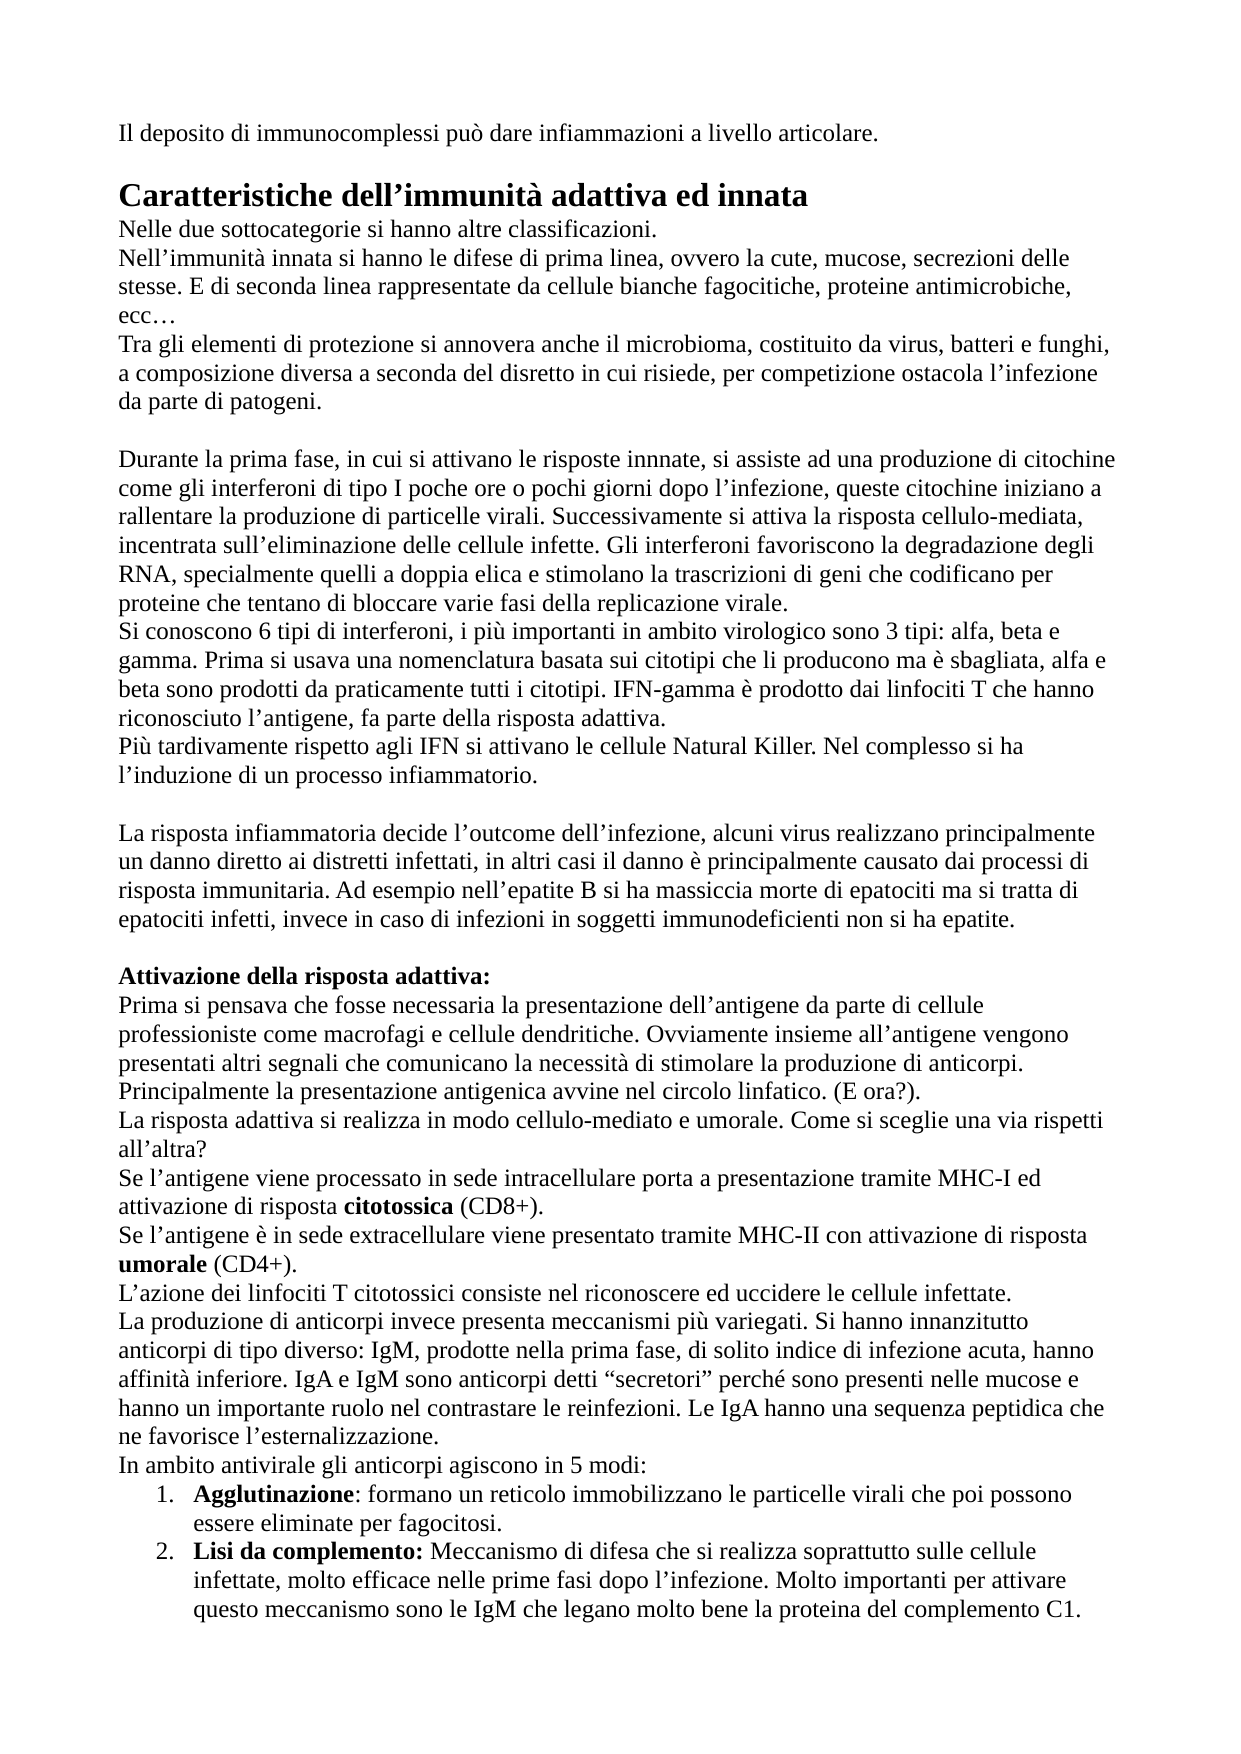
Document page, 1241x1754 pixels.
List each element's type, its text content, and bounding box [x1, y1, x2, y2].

text Se l’antigene viene processato in sede intracellulare porta a presentazione tramite MHC-I ed attivazione di risposta citotossica (CD8+). [118, 1163, 1122, 1220]
text Si conoscono 6 tipi di interferoni, i più importanti in ambito virologico sono 3 tipi: alfa, beta e gamma. Prima si usava una nomenclatura basata sui citotipi che li producono ma è sbagliata, alfa e beta sono prodotti da praticamente tutti i citotipi. IFN-gamma è prodotto dai linfociti T che hanno riconosciuto l’antigene, fa parte della risposta adattiva. [118, 616, 1122, 731]
text Nell’immunità innata si hanno le difese di prima linea, ovvero la cute, mucose, secrezioni delle stesse. E di seconda linea rappresentate da cellule bianche fagocitiche, proteine antimicrobiche, ecc… [118, 243, 1122, 329]
list Agglutinazione: formano un reticolo immobilizzano le particelle virali che poi possono essere eliminate per fagocitosi. [156, 1479, 1122, 1536]
text L’azione dei linfociti T citotossici consiste nel riconoscere ed uccidere le cellule infettate. [118, 1278, 1122, 1306]
text Se l’antigene è in sede extracellulare viene presentato tramite MHC-II con attivazione di risposta umorale (CD4+). [118, 1220, 1122, 1278]
text La produzione di anticorpi invece presenta meccanismi più variegati. Si hanno innanzitutto anticorpi di tipo diverso: IgM, prodotte nella prima fase, di solito indice di infezione acuta, hanno affinità inferiore. IgA e IgM sono anticorpi detti “secretori” perché sono presenti nelle mucose e hanno un importante ruolo nel contrastare le reinfezioni. Le IgA hanno una sequenza peptidica che ne favorisce l’esternalizzazione. [118, 1306, 1122, 1450]
text Il deposito di immunocomplessi può dare infiammazioni a livello articolare. [118, 118, 1122, 147]
text Attivazione della risposta adattiva: [118, 961, 1122, 990]
text Tra gli elementi di protezione si annovera anche il microbioma, costituito da virus, batteri e funghi, a composizione diversa a seconda del disretto in cui risiede, per competizione ostacola l’infezione da parte di patogeni. [118, 329, 1122, 415]
text Nelle due sottocategorie si hanno altre classificazioni. [118, 214, 1122, 243]
text La risposta infiammatoria decide l’outcome dell’infezione, alcuni virus realizzano principalmente un danno diretto ai distretti infettati, in altri casi il danno è principalmente causato dai processi di risposta immunitaria. Ad esempio nell’epatite B si ha massiccia morte di epatociti ma si tratta di epatociti infetti, invece in caso di infezioni in soggetti immunodeficienti non si ha epatite. [118, 818, 1122, 933]
list Lisi da complemento: Meccanismo di difesa che si realizza soprattutto sulle cellule infettate, molto efficace nelle prime fasi dopo l’infezione. Molto importanti per attivare questo meccanismo sono le IgM che legano molto bene la proteina del complemento C1. [156, 1536, 1122, 1623]
text Caratteristiche dell’immunità adattiva ed innata [118, 176, 1122, 214]
text Più tardivamente rispetto agli IFN si attivano le cellule Natural Killer. Nel complesso si ha l’induzione di un processo infiammatorio. [118, 731, 1122, 789]
text In ambito antivirale gli anticorpi agiscono in 5 modi: [118, 1450, 1122, 1479]
text Prima si pensava che fosse necessaria la presentazione dell’antigene da parte di cellule professioniste come macrofagi e cellule dendritiche. Ovviamente insieme all’antigene vengono presentati altri segnali che comunicano la necessità di stimolare la produzione di anticorpi. Principalmente la presentazione antigenica avvine nel circolo linfatico. (E ora?). [118, 990, 1122, 1105]
text Durante la prima fase, in cui si attivano le risposte innnate, si assiste ad una produzione di citochine come gli interferoni di tipo I poche ore o pochi giorni dopo l’infezione, queste citochine iniziano a rallentare la produzione di particelle virali. Successivamente si attiva la risposta cellulo-mediata, incentrata sull’eliminazione delle cellule infette. Gli interferoni favoriscono la degradazione degli RNA, specialmente quelli a doppia elica e stimolano la trascrizioni di geni che codificano per proteine che tentano di bloccare varie fasi della replicazione virale. [118, 444, 1122, 616]
text La risposta adattiva si realizza in modo cellulo-mediato e umorale. Come si sceglie una via rispetti all’altra? [118, 1105, 1122, 1163]
